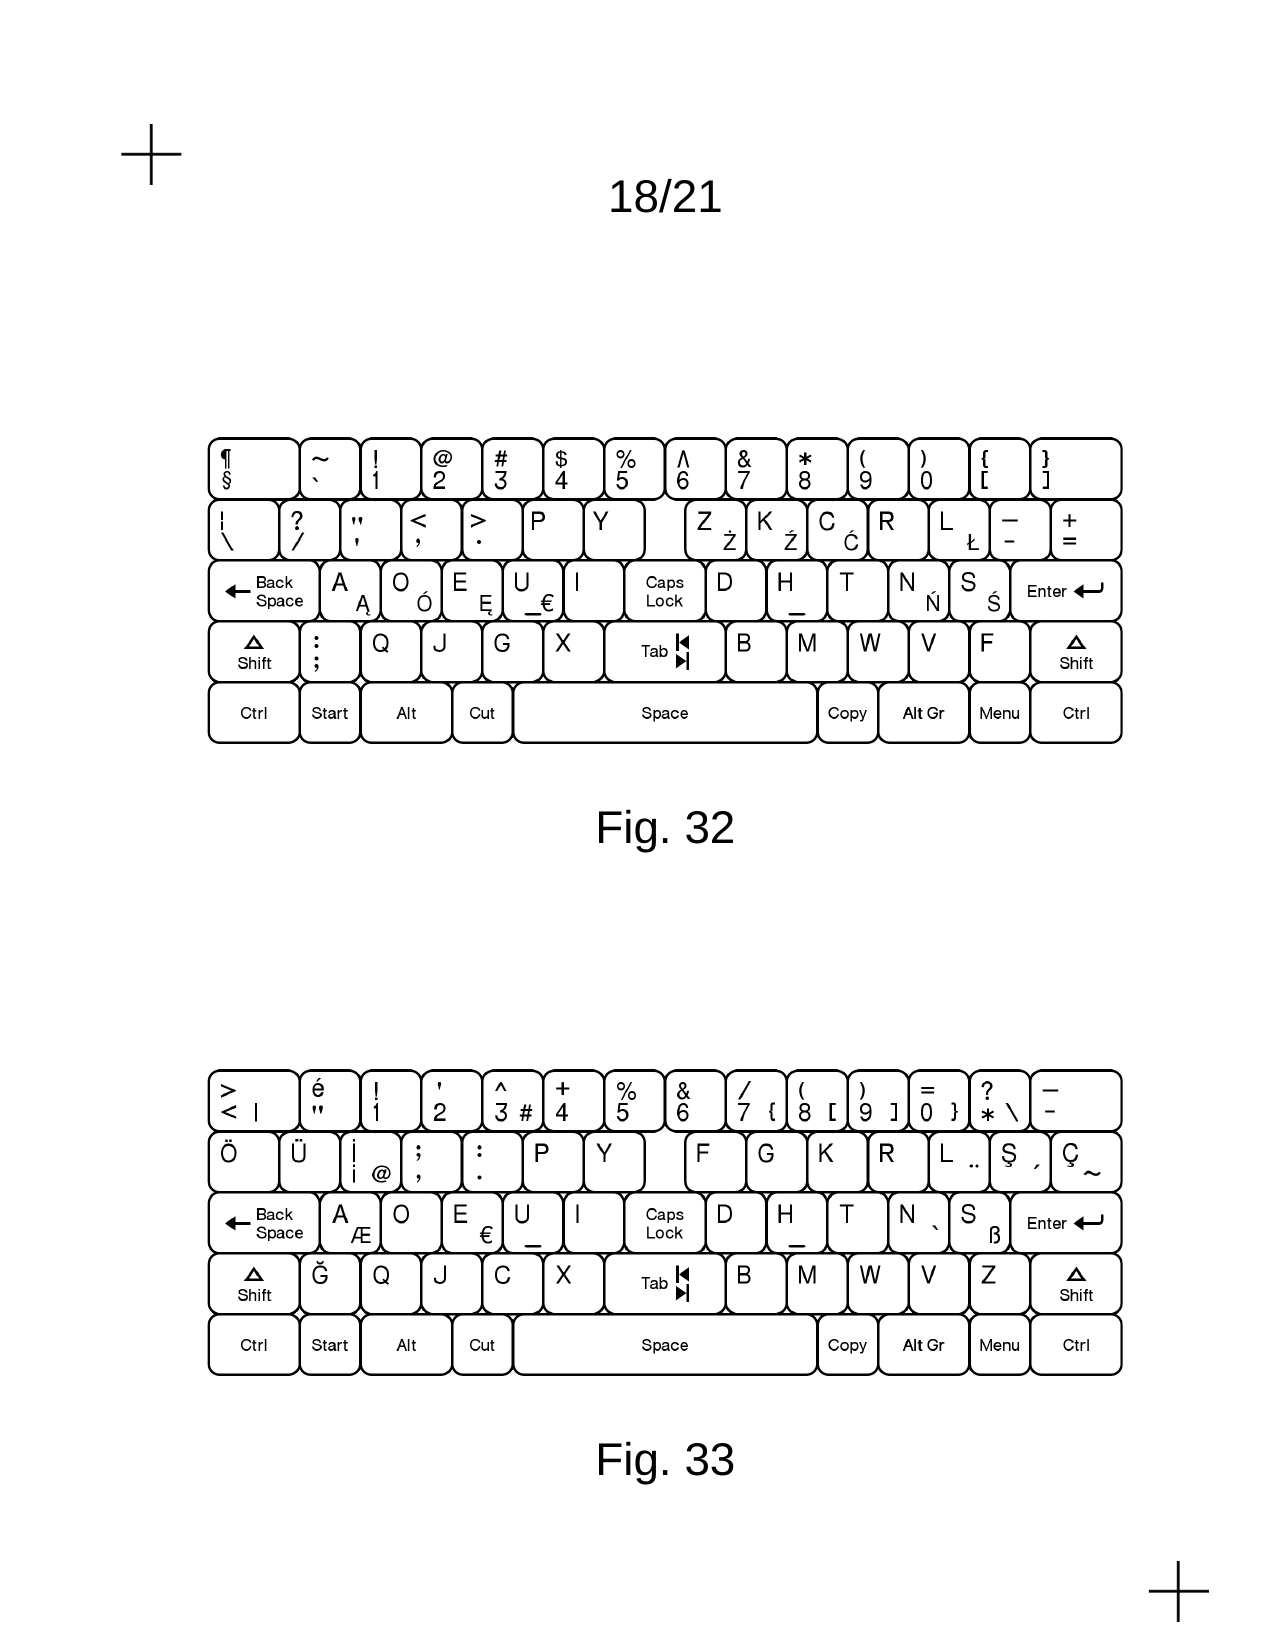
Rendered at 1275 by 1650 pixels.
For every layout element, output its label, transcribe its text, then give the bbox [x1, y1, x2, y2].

picture [207, 437, 1123, 744]
picture [121, 124, 182, 185]
text Fig. 33 [150, 1433, 1181, 1486]
picture [207, 1069, 1123, 1376]
picture [1148, 1561, 1209, 1622]
text Fig. 32 [150, 801, 1181, 854]
text 18/21 [150, 169, 1181, 222]
